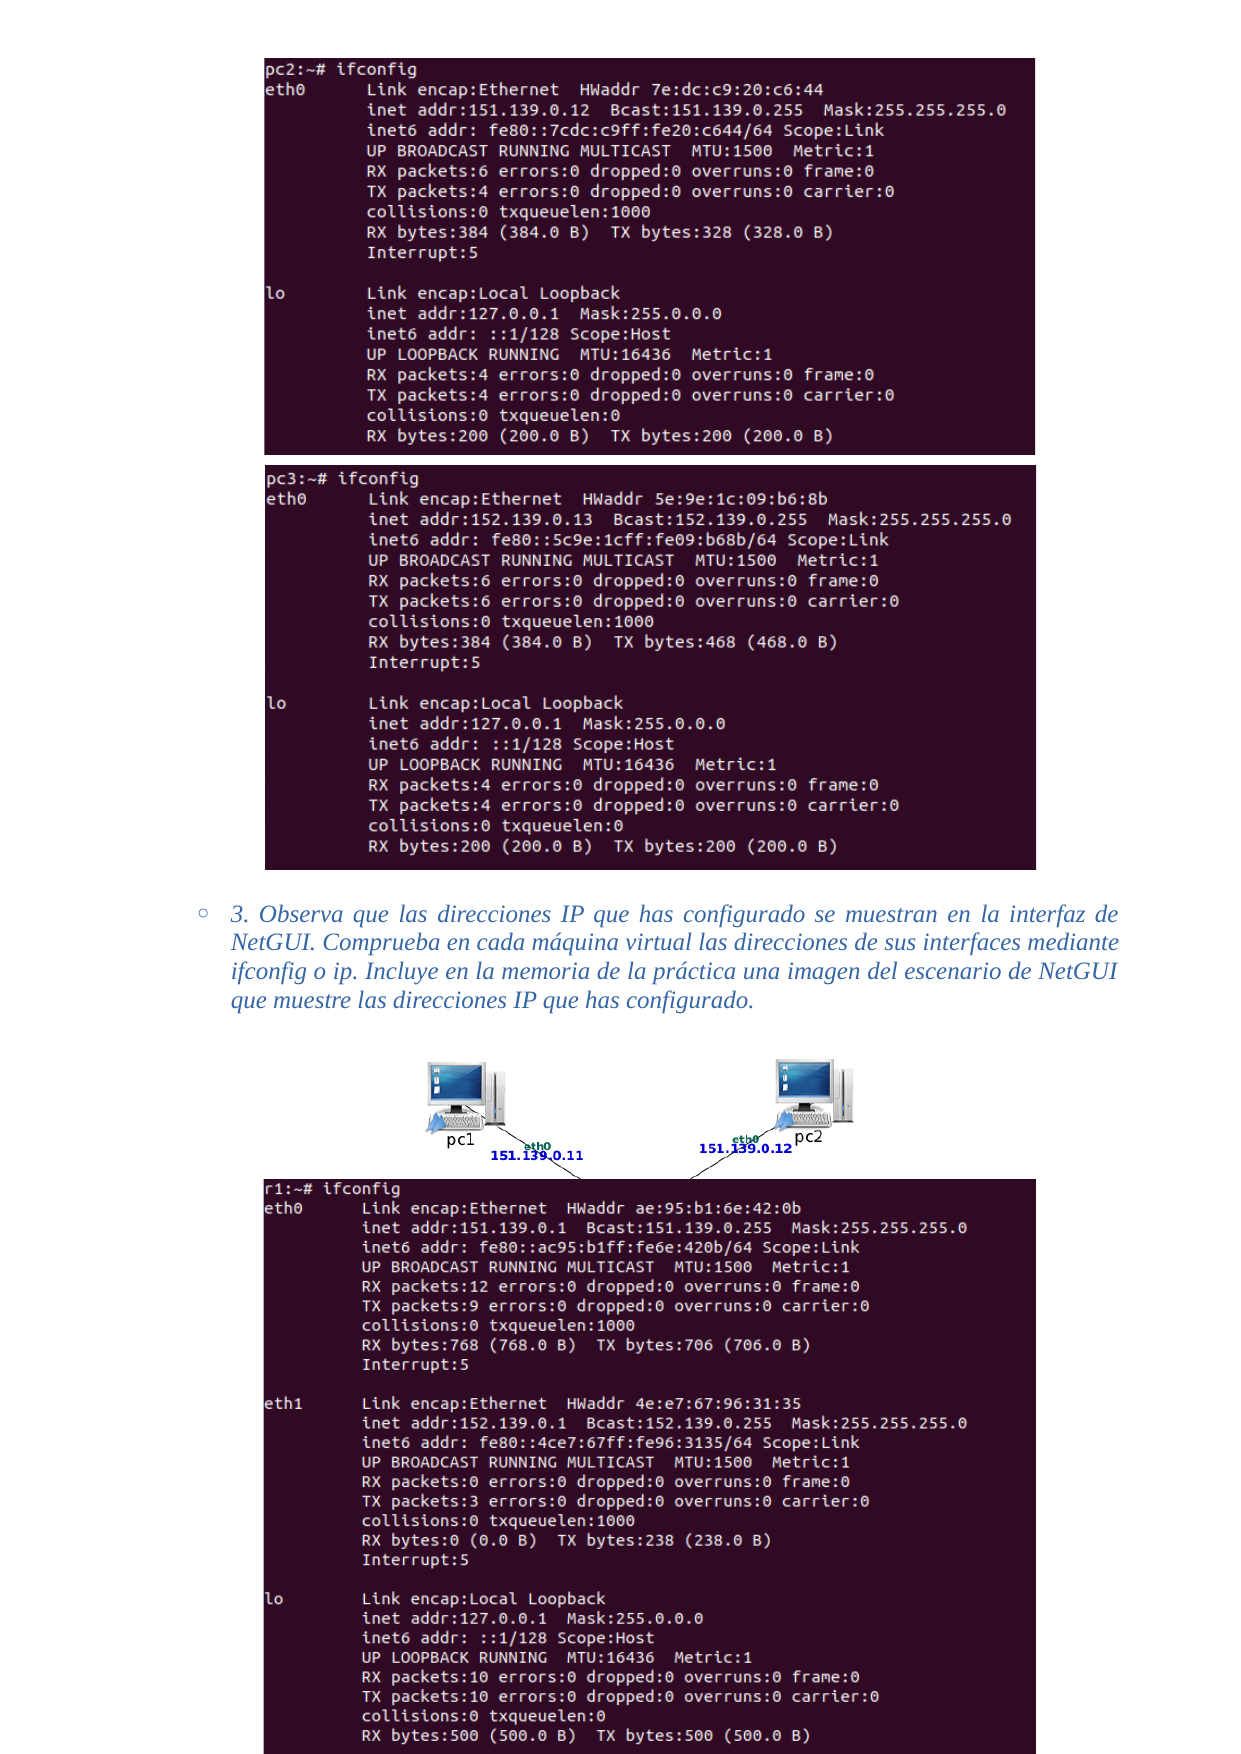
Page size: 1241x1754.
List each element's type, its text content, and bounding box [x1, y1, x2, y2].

picture [265, 465, 1037, 870]
list 3. Observa que las direcciones IP que has configurado se muestran en la interfaz de NetGUI. Comprueba en cada máquina virtual las direcciones de sus interfaces mediante ifconfig o ip. Incluye en la memoria de la práctica una imagen del escenario de NetGUI que muestre las direcciones IP que has configurado. [193, 899, 1122, 1014]
picture [263, 1039, 1036, 1754]
picture [264, 58, 1036, 455]
